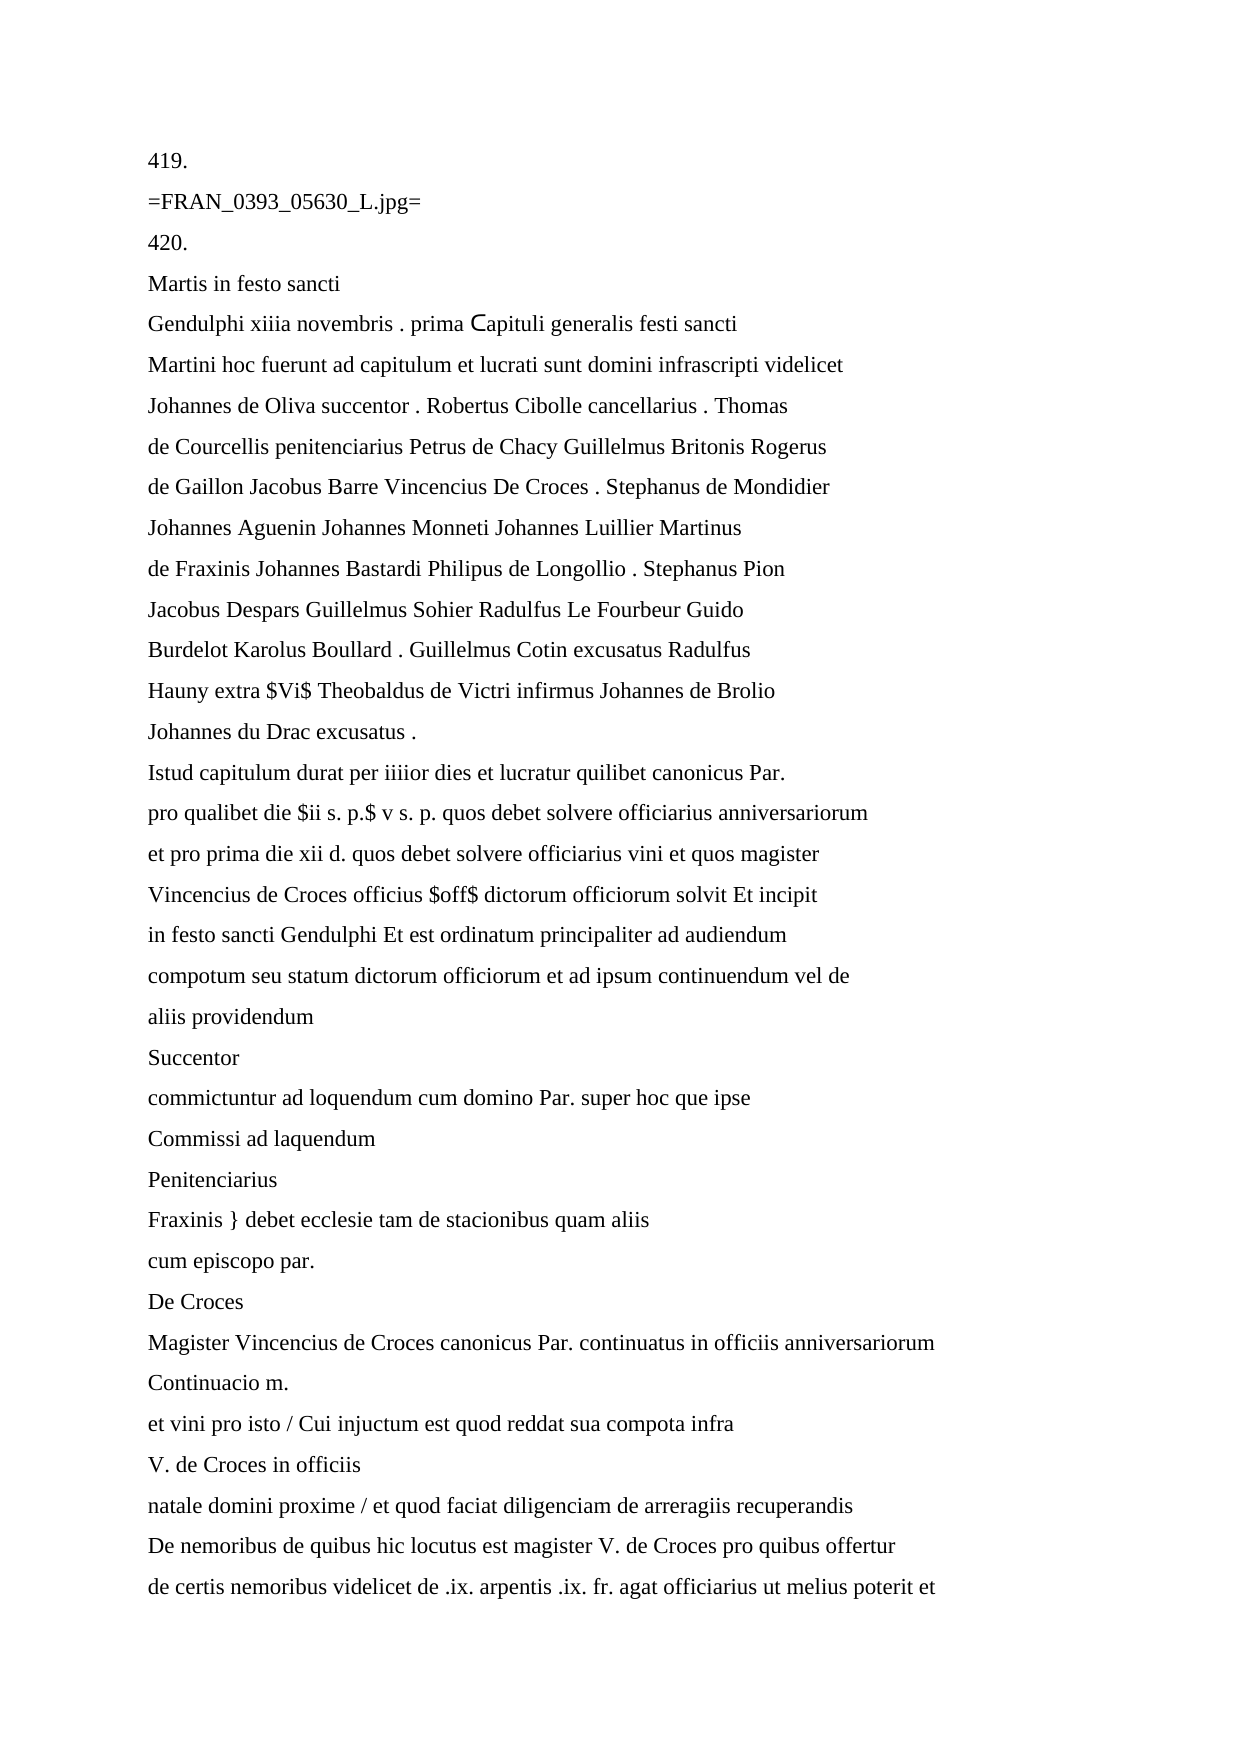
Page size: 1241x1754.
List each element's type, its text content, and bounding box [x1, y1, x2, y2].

text et vini pro isto / Cui injuctum est quod reddat sua compota infra [148, 1410, 1093, 1437]
text V. de Croces in officiis [148, 1451, 1093, 1477]
text 420. [148, 229, 1093, 255]
text Istud capitulum durat per iiiior dies et lucratur quilibet canonicus Par. [148, 758, 1093, 785]
text de Fraxinis Johannes Bastardi Philipus de Longollio . Stephanus Pion [148, 555, 1093, 581]
text Burdelot Karolus Boullard . Guillelmus Cotin excusatus Radulfus [148, 636, 1093, 663]
text Magister Vincencius de Croces canonicus Par. continuatus in officiis anniversariorum [148, 1329, 1093, 1355]
text De nemoribus de quibus hic locutus est magister V. de Croces pro quibus offertur [148, 1532, 1093, 1559]
text natale domini proxime / et quod faciat diligenciam de arreragiis recuperandis [148, 1492, 1093, 1518]
text commictuntur ad loquendum cum domino Par. super hoc que ipse [148, 1084, 1093, 1111]
text =FRAN_0393_05630_L.jpg= [148, 188, 1093, 215]
text et pro prima die xii d. quos debet solvere officiarius vini et quos magister [148, 840, 1093, 866]
text Johannes du Drac excusatus . [148, 718, 1093, 744]
text in festo sancti Gendulphi Et est ordinatum principaliter ad audiendum [148, 921, 1093, 948]
text cum episcopo par. [148, 1247, 1093, 1274]
text de Courcellis penitenciarius Petrus de Chacy Guillelmus Britonis Rogerus [148, 433, 1093, 459]
text Hauny extra $Vi$ Theobaldus de Victri infirmus Johannes de Brolio [148, 677, 1093, 703]
text de Gaillon Jacobus Barre Vincencius De Croces . Stephanus de Mondidier [148, 473, 1093, 500]
text 419. [148, 148, 1093, 174]
text de certis nemoribus videlicet de .ix. arpentis .ix. fr. agat officiarius ut melius poterit et [148, 1573, 1093, 1599]
text Martini hoc fuerunt ad capitulum et lucrati sunt domini infrascripti videlicet [148, 351, 1093, 378]
text compotum seu statum dictorum officiorum et ad ipsum continuendum vel de [148, 962, 1093, 988]
text aliis providendum [148, 1003, 1093, 1029]
text Martis in festo sancti [148, 270, 1093, 296]
text Johannes de Oliva succentor . Robertus Cibolle cancellarius . Thomas [148, 392, 1093, 418]
text Succentor [148, 1044, 1093, 1070]
text Jacobus Despars Guillelmus Sohier Radulfus Le Fourbeur Guido [148, 596, 1093, 622]
text Fraxinis } debet ecclesie tam de stacionibus quam aliis [148, 1207, 1093, 1233]
text Penitenciarius [148, 1166, 1093, 1192]
text Gendulphi xiiia novembris . prima ᑕapituli generalis festi sancti [148, 311, 1093, 337]
text Commissi ad laquendum [148, 1125, 1093, 1151]
text Vincencius de Croces officius $off$ dictorum officiorum solvit Et incipit [148, 881, 1093, 907]
text Continuacio m. [148, 1369, 1093, 1396]
text pro qualibet die $ii s. p.$ v s. p. quos debet solvere officiarius anniversariorum [148, 799, 1093, 826]
text De Croces [148, 1288, 1093, 1314]
text Johannes Aguenin Johannes Monneti Johannes Luillier Martinus [148, 514, 1093, 541]
